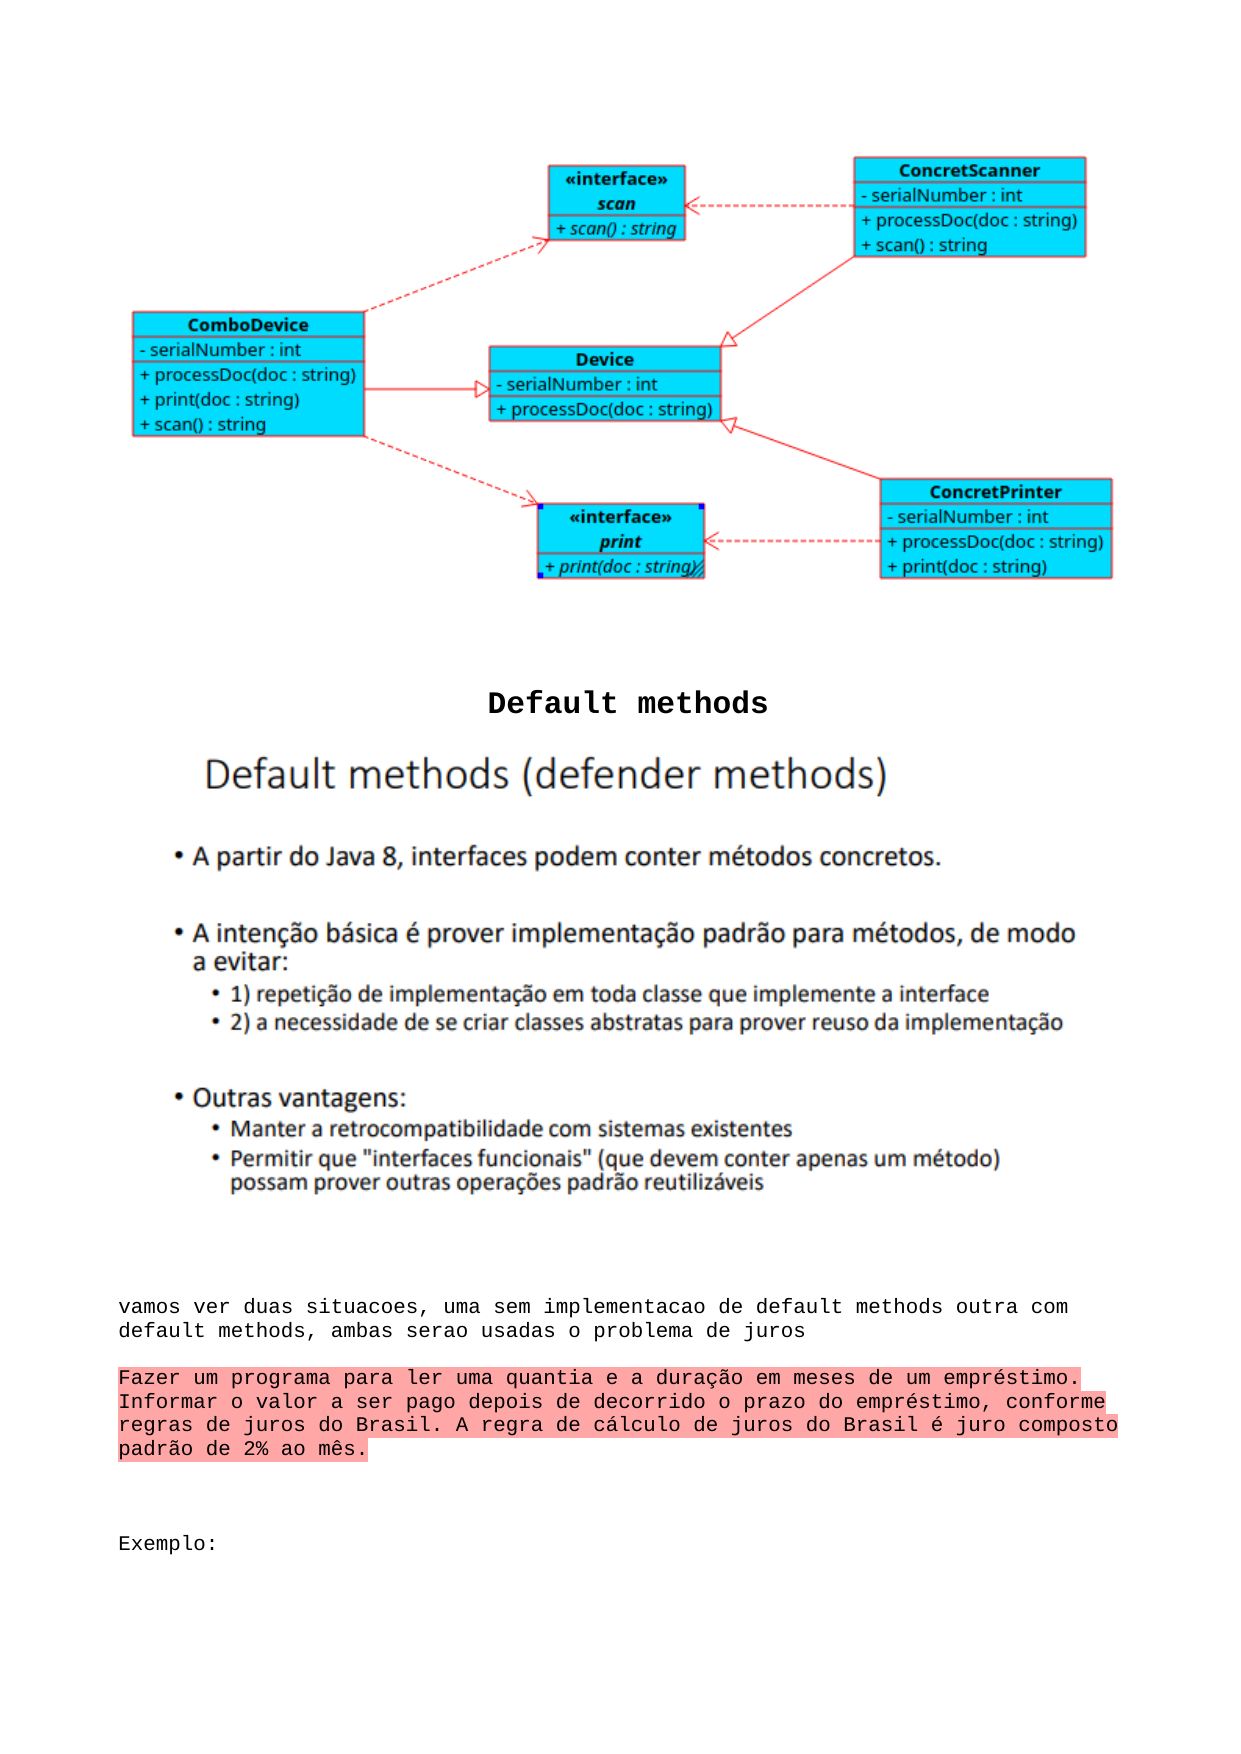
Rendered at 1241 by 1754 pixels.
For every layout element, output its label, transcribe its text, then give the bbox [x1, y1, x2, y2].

text vamos ver duas situacoes, uma sem implementacao de default methods outra com default methods, ambas serao usadas o problema de juros [118, 1296, 1122, 1343]
picture [137, 748, 1103, 1226]
text Fazer um programa para ler uma quantia e a duração em meses de um empréstimo. Informar o valor a ser pago depois de decorrido o prazo do empréstimo, conforme regras de juros do Brasil. A regra de cálculo de juros do Brasil é juro composto padrão de 2% ao mês. [118, 1367, 1122, 1462]
text Default methods [118, 687, 1122, 722]
text Exemplo: [118, 1532, 1122, 1556]
picture [118, 141, 1123, 617]
